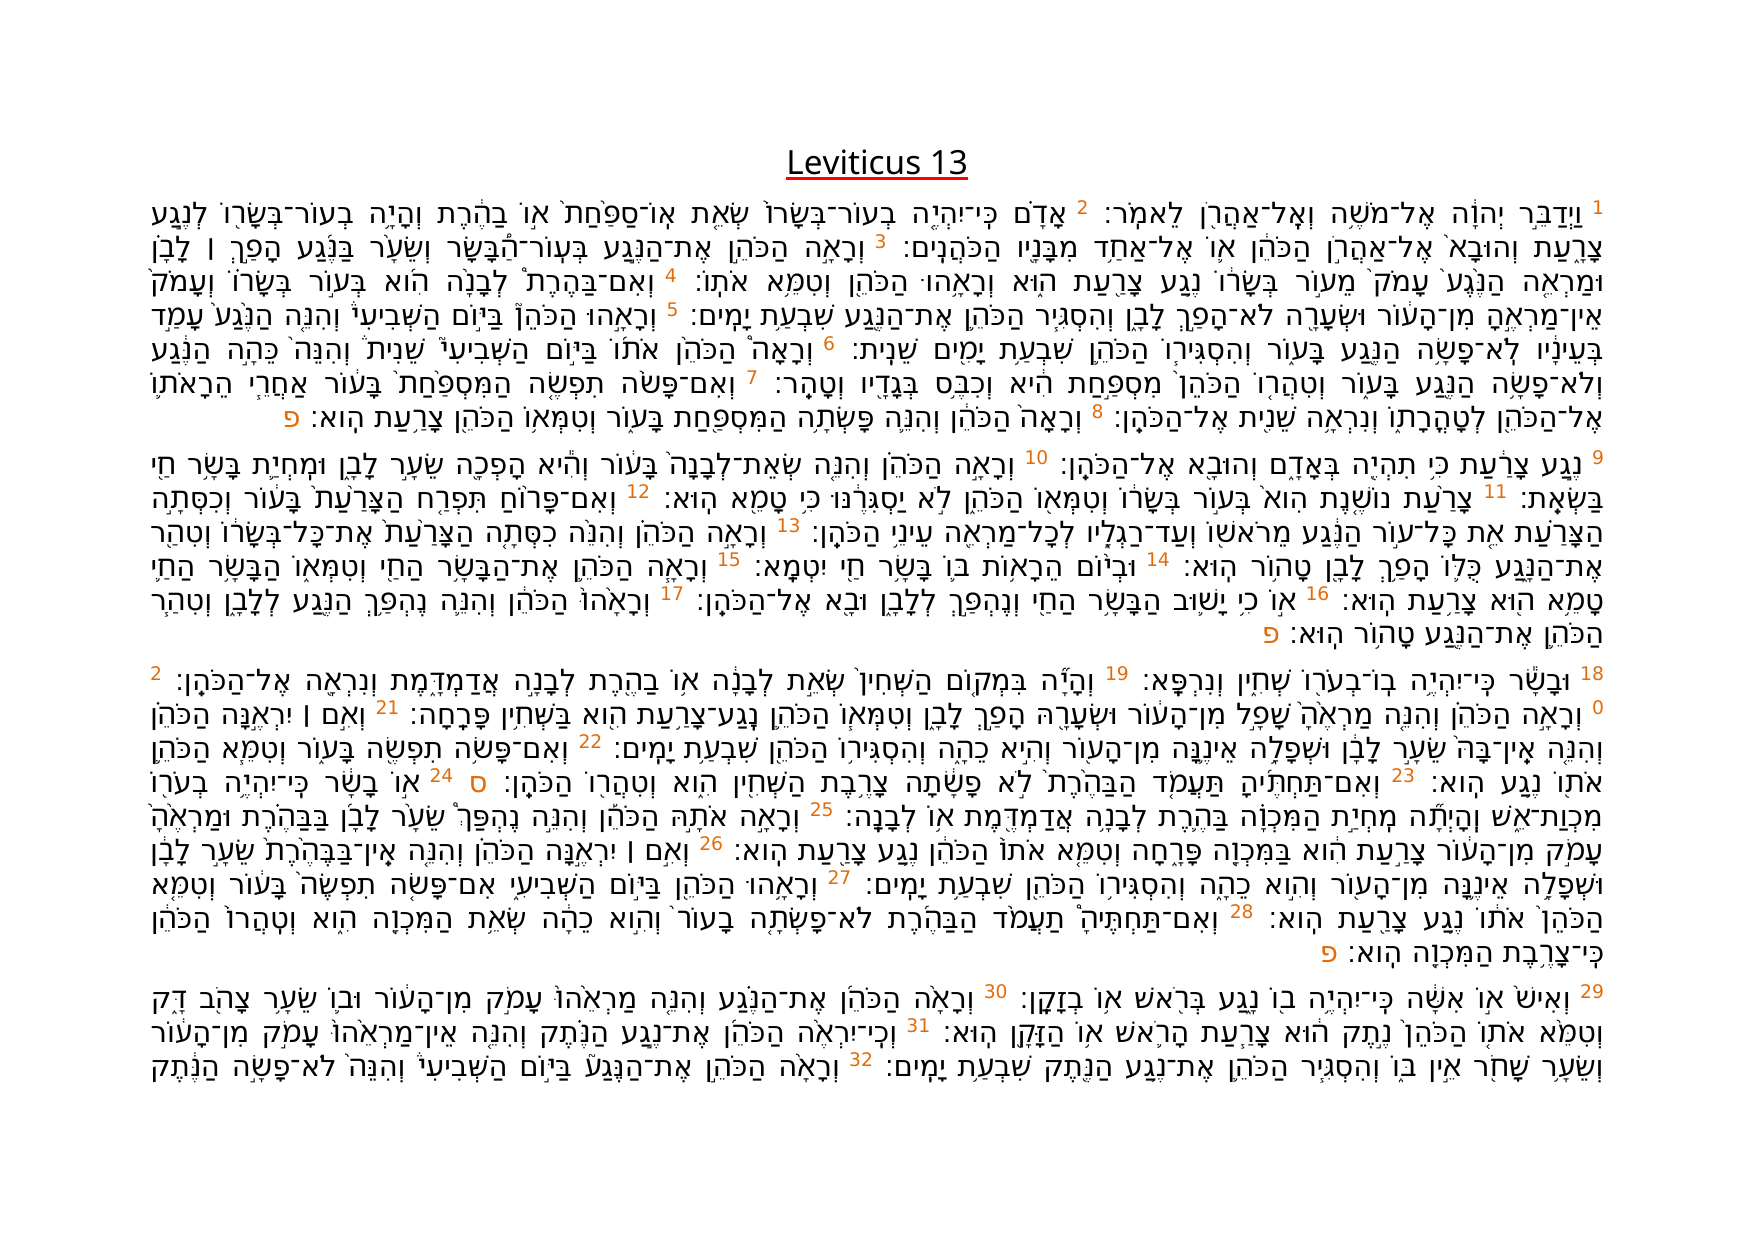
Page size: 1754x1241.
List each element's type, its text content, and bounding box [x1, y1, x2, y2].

text ‬‬‬29 וְאִישׁ֙ א֣וֹ אִשָּׁ֔ה כִּֽי־יִהְיֶ֥ה ב֖וֹ נָ֑גַע בְּרֹ֖אשׁ א֥וֹ בְזָקָֽן׃ ‬‬‬30 וְרָאָ֨ה הַכֹּהֵ֜ן אֶת־הַנֶּ֗גַע וְהִנֵּ֤ה מַרְאֵ֙הוּ֙ עָמֹ֣ק מִן־הָע֔וֹר וּב֛וֹ שֵׂעָ֥ר צָהֹ֖ב דָּ֑ק וְטִמֵּ֨א אֹת֤וֹ הַכֹּהֵן֙ נֶ֣תֶק ה֔וּא צָרַ֧עַת הָרֹ֛אשׁ א֥וֹ הַזָּקָ֖ן הֽוּא׃ ‬‬‬31 וְכִֽי־יִרְאֶ֨ה הַכֹּהֵ֜ן אֶת־נֶ֣גַע הַנֶּ֗תֶק וְהִנֵּ֤ה אֵין־מַרְאֵ֙הוּ֙ עָמֹ֣ק מִן־הָע֔וֹר וְשֵׂעָ֥ר שָׁחֹ֖ר אֵ֣ין בּ֑וֹ וְהִסְגִּ֧יר הַכֹּהֵ֛ן אֶת־נֶ֥גַע הַנֶּ֖תֶק שִׁבְעַ֥ת יָמִֽים׃ ‬‬‬32 וְרָאָ֨ה הַכֹּהֵ֣ן אֶת־הַנֶּגַע֮ בַּיּ֣וֹם הַשְּׁבִיעִי֒ וְהִנֵּה֙ לֹא־פָשָׂ֣ה הַנֶּ֔תֶק וְלֹא־הָ֥יָה ב֖וֹ שֵׂעָ֣ר צָהֹ֑ב וּמַרְאֵ֣ה הַנֶּ֔תֶק אֵ֥ין עָמֹ֖ק מִן־הָעֽוֹר׃ ‬‬‬33 וְהִ֨תְגַּלָּ֔ח וְאֶת־הַנֶּ֖תֶק לֹ֣א יְגַלֵּ֑חַ וְהִסְגִּ֨יר הַכֹּהֵ֧ן אֶת־הַנֶּ֛תֶק שִׁבְעַ֥ת יָמִ֖ים שֵׁנִֽית׃ ‬‬‬34 וְרָאָה֩ הַכֹּהֵ֨ן אֶת־הַנֶּ֜תֶק בַּיּ֣וֹם הַשְּׁבִיעִ֗י וְ֠הִנֵּה לֹא־פָשָׂ֤ה הַנֶּ֙תֶק֙ בָּע֔וֹר וּמַרְאֵ֕הוּ אֵינֶ֥נּוּ עָמֹ֖ק מִן־הָע֑וֹר וְטִהַ֤ר אֹתוֹ֙ הַכֹּהֵ֔ן וְכִבֶּ֥ס בְּגָדָ֖יו וְטָהֵֽר׃ ‬‬‬35 וְאִם־פָּשֹׂ֥ה יִפְשֶׂ֛ה הַנֶּ֖תֶק בָּע֑וֹר אַחֲרֵ֖י טָהֳרָתֽוֹ׃ ‬‬‬36 וְרָאָ֙הוּ֙ הַכֹּהֵ֔ן וְהִנֵּ֛ה פָּשָׂ֥ה הַנֶּ֖תֶק בָּע֑וֹר לֹֽא־יְבַקֵּ֧ר הַכֹּהֵ֛ן לַשֵּׂעָ֥ר הַצָּהֹ֖ב טָמֵ֥א הֽוּא׃ ‬‬‬37 וְאִם־בְּעֵינָיו֩ עָמַ֨ד הַנֶּ֜תֶק וְשֵׂעָ֨ר שָׁחֹ֧ר צָֽמַח־בּ֛וֹ נִרְפָּ֥א הַנֶּ֖תֶק טָה֣וֹר ה֑וּא וְטִהֲר֖וֹ הַכֹּהֵֽן׃ ס ‬‬‬38 וְאִישׁ֙ אֽוֹ־אִשָּׁ֔ה כִּֽי־יִהְיֶ֥ה בְעוֹר־בְּשָׂרָ֖ם בֶּהָרֹ֑ת בֶּהָרֹ֖ת לְבָנֹֽת׃ ‬‬‬39 וְרָאָ֣ה הַכֹּהֵ֗ן וְהִנֵּ֧ה בְעוֹר־בְּשָׂרָ֛ם בֶּהָרֹ֖ת כֵּה֣וֹת לְבָנֹ֑ת בֹּ֥הַק ה֛וּא פָּרַ֥ח בָּע֖וֹר טָה֥וֹר הֽוּא׃ ס ‬‬‬40 וְאִ֕ישׁ כִּ֥י יִמָּרֵ֖ט רֹאשׁ֑וֹ קֵרֵ֥חַ ה֖וּא טָה֥וֹר הֽוּא׃ ‬‬‬41 וְאִם֙ מִפְּאַ֣ת פָּנָ֔יו יִמָּרֵ֖ט רֹאשׁ֑וֹ גִּבֵּ֥חַ ה֖וּא טָה֥וֹר הֽוּא׃ ‬‬‬42 וְכִֽי־יִהְיֶ֤ה בַקָּרַ֙חַת֙ א֣וֹ בַגַּבַּ֔חַת נֶ֖גַע לָבָ֣ן אֲדַמְדָּ֑ם צָרַ֤עַת פֹּרַ֙חַת֙ הִ֔וא בְּקָרַחְתּ֖וֹ א֥וֹ בְגַבַּחְתּֽוֹ׃ ‬‬‬43 וְרָאָ֨ה אֹת֜וֹ הַכֹּהֵ֗ן וְהִנֵּ֤ה שְׂאֵת־הַנֶּ֙גַע֙ לְבָנָ֣ה אֲדַמְדֶּ֔מֶת בְּקָרַחְתּ֖וֹ א֣וֹ בְגַבַּחְתּ֑וֹ כְּמַרְאֵ֥ה צָרַ֖עַת ע֥וֹר בָּשָֽׂר׃ ‬‬‬44 אִישׁ־צָר֥וּעַ ה֖וּא טָמֵ֣א ה֑וּא טַמֵּ֧א יְטַמְּאֶ֛נּוּ הַכֹּהֵ֖ן בְּרֹאשׁ֥וֹ נִגְעֽוֹ׃ ‬‬‬45 וְהַצָּר֜וּעַ אֲשֶׁר־בּ֣וֹ הַנֶּ֗גַע בְּגָדָ֞יו יִהְי֤וּ פְרֻמִים֙ וְרֹאשׁוֹ֙ יִהְיֶ֣ה פָר֔וּעַ וְעַל־שָׂפָ֖ם יַעְטֶ֑ה וְטָמֵ֥א ׀ טָמֵ֖א יִקְרָֽא׃ ‬‬‬46 כָּל־יְמֵ֞י אֲשֶׁ֨ר הַנֶּ֥גַע בּ֛וֹ יִטְמָ֖א טָמֵ֣א ה֑וּא בָּדָ֣ד יֵשֵׁ֔ב מִח֥וּץ לַֽמַּחֲנֶ֖ה מוֹשָׁבֽוֹ׃ ס ‬‬‬47 וְהַבֶּ֕גֶד כִּֽי־יִהְיֶ֥ה ב֖וֹ נֶ֣גַע צָרָ֑עַת בְּבֶ֣גֶד צֶ֔מֶר א֖וֹ בְּבֶ֥גֶד פִּשְׁתִּֽים׃ ‬‬‬48 א֤וֹ בִֽשְׁתִי֙ א֣וֹ בְעֵ֔רֶב לַפִּשְׁתִּ֖ים וְלַצָּ֑מֶר א֣וֹ בְע֔וֹר א֖וֹ בְּכָל־מְלֶ֥אכֶת עֽוֹר׃ ‬‬‬49 וְהָיָ֨ה הַנֶּ֜גַע יְרַקְרַ֣ק ׀ א֣וֹ אֲדַמְדָּ֗ם בַּבֶּגֶד֩ א֨וֹ בָע֜וֹר אֽוֹ־בַשְּׁתִ֤י אוֹ־בָעֵ֙רֶב֙ א֣וֹ בְכָל־כְּלִי־ע֔וֹר נֶ֥גַע צָרַ֖עַת ה֑וּא וְהָרְאָ֖ה אֶת־הַכֹּהֵֽן׃ ‬‬‬50 וְרָאָ֥ה הַכֹּהֵ֖ן אֶת־הַנָּ֑גַע וְהִסְגִּ֥יר אֶת־הַנֶּ֖גַע שִׁבְעַ֥ת יָמִֽים׃ ‬‬‬51 וְרָאָ֨ה אֶת־הַנֶּ֜גַע בַּיּ֣וֹם הַשְּׁבִיעִ֗י כִּֽי־פָשָׂ֤ה הַנֶּ֙גַע֙ בַּ֠בֶּגֶד אֽוֹ־בַשְּׁתִ֤י אֽוֹ־בָעֵ֙רֶב֙ א֣וֹ בָע֔וֹר לְכֹ֛ל אֲשֶׁר־יֵעָשֶׂ֥ה הָע֖וֹר לִמְלָאכָ֑ה צָרַ֧עַת מַמְאֶ֛רֶת הַנֶּ֖גַע טָמֵ֥א הֽוּא׃ ‬‬‬52 וְשָׂרַ֨ף אֶת־הַבֶּ֜גֶד א֥וֹ אֶֽת־הַשְּׁתִ֣י ׀ א֣וֹ אֶת־הָעֵ֗רֶב בַּצֶּ֙מֶר֙ א֣וֹ בַפִּשְׁתִּ֔ים א֚וֹ אֶת־כָּל־כְּלִ֣י הָע֔וֹר אֲשֶׁר־יִהְיֶ֥ה ב֖וֹ הַנָּ֑גַע כִּֽי־צָרַ֤עַת מַמְאֶ֙רֶת֙ הִ֔וא בָּאֵ֖שׁ תִּשָּׂרֵֽף׃ ‬‬‬53 וְאִם֮ יִרְאֶ֣ה הַכֹּהֵן֒ וְהִנֵּה֙ לֹא־פָשָׂ֣ה הַנֶּ֔גַע בַּבֶּ֕גֶד א֥וֹ בַשְּׁתִ֖י א֣וֹ בָעֵ֑רֶב א֖וֹ בְּכָל־כְּלִי־עֽוֹר׃ ‬‬‬54 וְצִוָּה֙ הַכֹּהֵ֔ן וְכִ֨בְּס֔וּ אֵ֥ת אֲשֶׁר־בּ֖וֹ הַנָּ֑גַע וְהִסְגִּיר֥וֹ שִׁבְעַת־יָמִ֖ים שֵׁנִֽית׃ ‬‬‬55 וְרָאָ֨ה הַכֹּהֵ֜ן אַחֲרֵ֣י ׀ הֻכַּבֵּ֣ס אֶת־הַנֶּ֗גַע וְ֠הִנֵּה לֹֽא־הָפַ֨ךְ הַנֶּ֤גַע אֶת־עֵינוֹ֙ וְהַנֶּ֣גַע לֹֽא־פָשָׂ֔ה טָמֵ֣א ה֔וּא בָּאֵ֖שׁ תִּשְׂרְפֶ֑נּוּ פְּחֶ֣תֶת הִ֔וא בְּקָרַחְתּ֖וֹ א֥וֹ בְגַבַּחְתּֽוֹ׃ ‬‬‬56 וְאִם֮ רָאָ֣ה הַכֹּהֵן֒ וְהִנֵּה֙ כֵּהָ֣ה הַנֶּ֔גַע אַחֲרֵ֖י הֻכַּבֵּ֣ס אֹת֑וֹ וְקָרַ֣ע אֹת֗וֹ מִן־הַבֶּ֙גֶד֙ א֣וֹ מִן־הָע֔וֹר א֥וֹ מִן־הַשְּׁתִ֖י א֥וֹ מִן־הָעֵֽרֶב׃ ‬‬‬57 וְאִם־תֵּרָאֶ֨ה ע֜וֹד בַּ֠בֶּגֶד אֽוֹ־בַשְּׁתִ֤י אֽוֹ־בָעֵ֙רֶב֙ א֣וֹ בְכָל־כְּלִי־ע֔וֹר פֹּרַ֖חַת הִ֑וא בָּאֵ֣שׁ תִּשְׂרְפֶ֔נּוּ אֵ֥ת אֲשֶׁר־בּ֖וֹ הַנָּֽגַע׃ ‬‬‬58 וְהַבֶּ֡גֶד אֽוֹ־הַשְּׁתִ֨י אוֹ־הָעֵ֜רֶב אֽוֹ־כָל־כְּלִ֤י הָעוֹר֙ אֲשֶׁ֣ר תְּכַבֵּ֔ס וְסָ֥ר מֵהֶ֖ם הַנָּ֑גַע וְכֻבַּ֥ס שֵׁנִ֖ית וְטָהֵֽר׃ ‬‬‬59 זֹ֠את תּוֹרַ֨ת נֶֽגַע־צָרַ֜עַת בֶּ֥גֶד הַצֶּ֣מֶר ׀ א֣וֹ הַפִּשְׁתִּ֗ים א֤וֹ הַשְּׁתִי֙ א֣וֹ הָעֵ֔רֶב א֖וֹ כָּל־כְּלִי־ע֑וֹר לְטַהֲר֖וֹ א֥וֹ לְטַמְּאֽוֹ׃ פ ‬‬‬‬‬‬‬‬‬‬‬‬‬‬‬‬‬‬‬‬‬‬‬‬‬‬‬‬‬‬‬‬‬‬ [150, 981, 1604, 1083]
text 18 וּבָשָׂ֕ר כִּֽי־יִהְיֶ֥ה בֽוֹ־בְעֹר֖וֹ שְׁחִ֑ין וְנִרְפָּֽא׃ ‬‬‬19 וְהָיָ֞ה בִּמְק֤וֹם הַשְּׁחִין֙ שְׂאֵ֣ת לְבָנָ֔ה א֥וֹ בַהֶ֖רֶת לְבָנָ֣ה אֲדַמְדָּ֑מֶת וְנִרְאָ֖ה אֶל־הַכֹּהֵֽן׃ ‬‬‬20 וְרָאָ֣ה הַכֹּהֵ֗ן וְהִנֵּ֤ה מַרְאֶ֙הָ֙ שָׁפָ֣ל מִן־הָע֔וֹר וּשְׂעָרָ֖הּ הָפַ֣ךְ לָבָ֑ן וְטִמְּא֧וֹ הַכֹּהֵ֛ן נֶֽגַע־צָרַ֥עַת הִ֖וא בַּשְּׁחִ֥ין פָּרָֽחָה׃ ‬‬‬21 וְאִ֣ם ׀ יִרְאֶ֣נָּה הַכֹּהֵ֗ן וְהִנֵּ֤ה אֵֽין־בָּהּ֙ שֵׂעָ֣ר לָבָ֔ן וּשְׁפָלָ֥ה אֵינֶ֛נָּה מִן־הָע֖וֹר וְהִ֣יא כֵהָ֑ה וְהִסְגִּיר֥וֹ הַכֹּהֵ֖ן שִׁבְעַ֥ת יָמִֽים׃ ‬‬‬22 וְאִם־פָּשֹׂ֥ה תִפְשֶׂ֖ה בָּע֑וֹר וְטִמֵּ֧א הַכֹּהֵ֛ן אֹת֖וֹ נֶ֥גַע הִֽוא׃ ‬‬‬23 וְאִם־תַּחְתֶּ֜יהָ תַּעֲמֹ֤ד הַבַּהֶ֙רֶת֙ לֹ֣א פָשָׂ֔תָה צָרֶ֥בֶת הַשְּׁחִ֖ין הִ֑וא וְטִהֲר֖וֹ הַכֹּהֵֽן׃ ס ‬‬‬24 א֣וֹ בָשָׂ֔ר כִּֽי־יִהְיֶ֥ה בְעֹר֖וֹ מִכְוַת־אֵ֑שׁ וְֽהָיְתָ֞ה מִֽחְיַ֣ת הַמִּכְוָ֗ה בַּהֶ֛רֶת לְבָנָ֥ה אֲדַמְדֶּ֖מֶת א֥וֹ לְבָנָֽה׃ ‬‬‬25 וְרָאָ֣ה אֹתָ֣הּ הַכֹּהֵ֡ן וְהִנֵּ֣ה נֶהְפַּךְ֩ שֵׂעָ֨ר לָבָ֜ן בַּבַּהֶ֗רֶת וּמַרְאֶ֙הָ֙ עָמֹ֣ק מִן־הָע֔וֹר צָרַ֣עַת הִ֔וא בַּמִּכְוָ֖ה פָּרָ֑חָה וְטִמֵּ֤א אֹתוֹ֙ הַכֹּהֵ֔ן נֶ֥גַע צָרַ֖עַת הִֽוא׃ ‬‬‬26 וְאִ֣ם ׀ יִרְאֶ֣נָּה הַכֹּהֵ֗ן וְהִנֵּ֤ה אֵֽין־בַּבֶּהֶ֙רֶת֙ שֵׂעָ֣ר לָבָ֔ן וּשְׁפָלָ֥ה אֵינֶ֛נָּה מִן־הָע֖וֹר וְהִ֣וא כֵהָ֑ה וְהִסְגִּיר֥וֹ הַכֹּהֵ֖ן שִׁבְעַ֥ת יָמִֽים׃ ‬‬‬27 וְרָאָ֥הוּ הַכֹּהֵ֖ן בַּיּ֣וֹם הַשְּׁבִיעִ֑י אִם־פָּשֹׂ֤ה תִפְשֶׂה֙ בָּע֔וֹר וְטִמֵּ֤א הַכֹּהֵן֙ אֹת֔וֹ נֶ֥גַע צָרַ֖עַת הִֽוא׃ ‬‬‬28 וְאִם־תַּחְתֶּיהָ֩ תַעֲמֹ֨ד הַבַּהֶ֜רֶת לֹא־פָשְׂתָ֤ה בָעוֹר֙ וְהִ֣וא כֵהָ֔ה שְׂאֵ֥ת הַמִּכְוָ֖ה הִ֑וא וְטִֽהֲרוֹ֙ הַכֹּהֵ֔ן כִּֽי־צָרֶ֥בֶת הַמִּכְוָ֖ה הִֽוא׃ פ ‬‬‬‬‬‬‬‬‬‬‬ [150, 663, 1604, 969]
text 9 נֶ֣גַע צָרַ֔עַת כִּ֥י תִהְיֶ֖ה בְּאָדָ֑ם וְהוּבָ֖א אֶל־הַכֹּהֵֽן׃ ‬‬‬10 וְרָאָ֣ה הַכֹּהֵ֗ן וְהִנֵּ֤ה שְׂאֵת־לְבָנָה֙ בָּע֔וֹר וְהִ֕יא הָפְכָ֖ה שֵׂעָ֣ר לָבָ֑ן וּמִֽחְיַ֛ת בָּשָׂ֥ר חַ֖י בַּשְׂאֵֽת׃ ‬‬‬11 צָרַ֨עַת נוֹשֶׁ֤נֶת הִוא֙ בְּע֣וֹר בְּשָׂר֔וֹ וְטִמְּא֖וֹ הַכֹּהֵ֑ן לֹ֣א יַסְגִּרֶ֔נּוּ כִּ֥י טָמֵ֖א הֽוּא׃ ‬‬‬12 וְאִם־פָּר֨וֹחַ תִּפְרַ֤ח הַצָּרַ֙עַת֙ בָּע֔וֹר וְכִסְּתָ֣ה הַצָּרַ֗עַת אֵ֚ת כָּל־ע֣וֹר הַנֶּ֔גַע מֵרֹאשׁ֖וֹ וְעַד־רַגְלָ֑יו לְכָל־מַרְאֵ֖ה עֵינֵ֥י הַכֹּהֵֽן׃ ‬‬‬13 וְרָאָ֣ה הַכֹּהֵ֗ן וְהִנֵּ֨ה כִסְּתָ֤ה הַצָּרַ֙עַת֙ אֶת־כָּל־בְּשָׂר֔וֹ וְטִהַ֖ר אֶת־הַנָּ֑גַע כֻּלּ֛וֹ הָפַ֥ךְ לָבָ֖ן טָה֥וֹר הֽוּא׃ ‬‬‬14 וּבְי֨וֹם הֵרָא֥וֹת בּ֛וֹ בָּשָׂ֥ר חַ֖י יִטְמָֽא׃ ‬‬‬15 וְרָאָ֧ה הַכֹּהֵ֛ן אֶת־הַבָּשָׂ֥ר הַחַ֖י וְטִמְּא֑וֹ הַבָּשָׂ֥ר הַחַ֛י טָמֵ֥א ה֖וּא צָרַ֥עַת הֽוּא׃ ‬‬‬16 א֣וֹ כִ֥י יָשׁ֛וּב הַבָּשָׂ֥ר הַחַ֖י וְנֶהְפַּ֣ךְ לְלָבָ֑ן וּבָ֖א אֶל־הַכֹּהֵֽן׃ ‬‬‬17 וְרָאָ֙הוּ֙ הַכֹּהֵ֔ן וְהִנֵּ֛ה נֶהְפַּ֥ךְ הַנֶּ֖גַע לְלָבָ֑ן וְטִהַ֧ר הַכֹּהֵ֛ן אֶת־הַנֶּ֖גַע טָה֥וֹר הֽוּא׃ פ ‬‬‬‬‬‬‬‬‬‬‬‬ [150, 447, 1604, 651]
text Leviticus 13 [150, 139, 1604, 184]
text 1 וַיְדַבֵּ֣ר יְהוָ֔ה אֶל־מֹשֶׁ֥ה וְאֶֽל־אַהֲרֹ֖ן לֵאמֹֽר׃ 2 אָדָ֗ם כִּֽי־יִהְיֶ֤ה בְעוֹר־בְּשָׂרוֹ֙ שְׂאֵ֤ת אֽוֹ־סַפַּ֙חַת֙ א֣וֹ בַהֶ֔רֶת וְהָיָ֥ה בְעוֹר־בְּשָׂר֖וֹ לְנֶ֣גַע צָרָ֑עַת וְהוּבָא֙ אֶל־אַהֲרֹ֣ן הַכֹּהֵ֔ן א֛וֹ אֶל־אַחַ֥ד מִבָּנָ֖יו הַכֹּהֲנִֽים׃ ‬‬‬3 וְרָאָ֣ה הַכֹּהֵ֣ן אֶת־הַנֶּ֣גַע בְּעֽוֹר־הַ֠בָּשָׂר וְשֵׂעָ֨ר בַּנֶּ֜גַע הָפַ֣ךְ ׀ לָבָ֗ן וּמַרְאֵ֤ה הַנֶּ֙גֶע֙ עָמֹק֙ מֵע֣וֹר בְּשָׂר֔וֹ נֶ֥גַע צָרַ֖עַת ה֑וּא וְרָאָ֥הוּ הַכֹּהֵ֖ן וְטִמֵּ֥א אֹתֽוֹ׃ ‬‬‬4 וְאִם־בַּהֶרֶת֩ לְבָנָ֨ה הִ֜וא בְּע֣וֹר בְּשָׂר֗וֹ וְעָמֹק֙ אֵין־מַרְאֶ֣הָ מִן־הָע֔וֹר וּשְׂעָרָ֖ה לֹא־הָפַ֣ךְ לָבָ֑ן וְהִסְגִּ֧יר הַכֹּהֵ֛ן אֶת־הַנֶּ֖גַע שִׁבְעַ֥ת יָמִֽים׃ ‬‬‬5 וְרָאָ֣הוּ הַכֹּהֵן֮ בַּיּ֣וֹם הַשְּׁבִיעִי֒ וְהִנֵּ֤ה הַנֶּ֙גַע֙ עָמַ֣ד בְּעֵינָ֔יו לֹֽא־פָשָׂ֥ה הַנֶּ֖גַע בָּע֑וֹר וְהִסְגִּיר֧וֹ הַכֹּהֵ֛ן שִׁבְעַ֥ת יָמִ֖ים שֵׁנִֽית׃ ‬‬‬6 וְרָאָה֩ הַכֹּהֵ֨ן אֹת֜וֹ בַּיּ֣וֹם הַשְּׁבִיעִי֮ שֵׁנִית֒ וְהִנֵּה֙ כֵּהָ֣ה הַנֶּ֔גַע וְלֹא־פָשָׂ֥ה הַנֶּ֖גַע בָּע֑וֹר וְטִהֲר֤וֹ הַכֹּהֵן֙ מִסְפַּ֣חַת הִ֔יא וְכִבֶּ֥ס בְּגָדָ֖יו וְטָהֵֽר׃ ‬‬‬7 וְאִם־פָּשֹׂ֨ה תִפְשֶׂ֤ה הַמִּסְפַּ֙חַת֙ בָּע֔וֹר אַחֲרֵ֧י הֵרָאֹת֛וֹ אֶל־הַכֹּהֵ֖ן לְטָהֳרָת֑וֹ וְנִרְאָ֥ה שֵׁנִ֖ית אֶל־הַכֹּהֵֽן׃ ‬‬‬8 וְרָאָה֙ הַכֹּהֵ֔ן וְהִנֵּ֛ה פָּשְׂתָ֥ה הַמִּסְפַּ֖חַת בָּע֑וֹר וְטִמְּא֥וֹ הַכֹּהֵ֖ן צָרַ֥עַת הִֽוא׃ פ ‬‬‬‬‬‬‬‬‬‬ [150, 197, 1604, 434]
